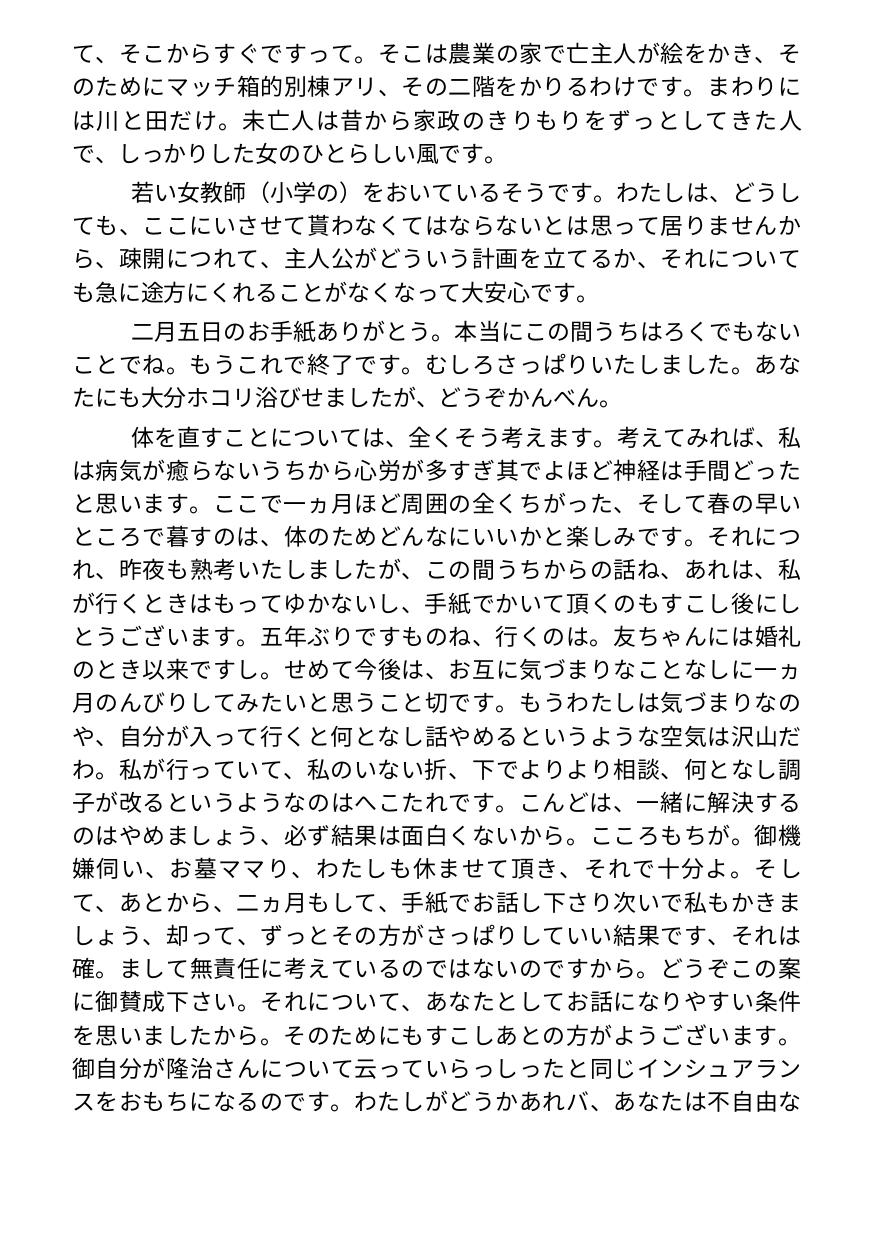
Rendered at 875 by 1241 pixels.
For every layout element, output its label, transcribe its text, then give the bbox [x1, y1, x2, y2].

text 体を直すことについては、全くそう考えます。考えてみれば、私は病気が癒らないうちから心労が多すぎ其でよほど神経は手間どったと思います。ここで一ヵ月ほど周囲の全くちがった、そして春の早いところで暮すのは、体のためどんなにいいかと楽しみです。それにつれ、昨夜も熟考いたしましたが、この間うちからの話ね、あれは、私が行くときはもってゆかないし、手紙でかいて頂くのもすこし後にしとうございます。五年ぶりですものね、行くのは。友ちゃんには婚礼のとき以来ですし。せめて今後は、お互に気づまりなことなしに一ヵ月のんびりしてみたいと思うこと切です。もうわたしは気づまりなのや、自分が入って行くと何となし話やめるというような空気は沢山だわ。私が行っていて、私のいない折、下でよりより相談、何となし調子が改るというようなのはへこたれです。こんどは、一緒に解決するのはやめましょう、必ず結果は面白くないから。こころもちが。御機嫌伺い、お墓ママり、わたしも休ませて頂き、それで十分よ。そして、あとから、二ヵ月もして、手紙でお話し下さり次いで私もかきましょう、却って、ずっとその方がさっぱりしていい結果です、それは確。まして無責任に考えているのではないのですから。どうぞこの案に御賛成下さい。それについて、あなたとしてお話になりやすい条件を思いましたから。そのためにもすこしあとの方がようございます。御自分が隆治さんについて云っていらっしったと同じインシュアランスをおもちになるのです。わたしがどうかあれバ、あなたは不自由な [72, 419, 802, 1117]
text て、そこからすぐですって。そこは農業の家で亡主人が絵をかき、そのためにマッチ箱的別棟アリ、その二階をかりるわけです。まわりには川と田だけ。未亡人は昔から家政のきりもりをずっとしてきた人で、しっかりした女のひとらしい風です。 [72, 36, 802, 169]
text 二月五日のお手紙ありがとう。本当にこの間うちはろくでもないことでね。もうこれで終了です。むしろさっぱりいたしました。あなたにも大分ホコリ浴びせましたが、どうぞかんべん。 [72, 314, 802, 413]
text 若い女教師（小学の）をおいているそうです。わたしは、どうしても、ここにいさせて貰わなくてはならないとは思って居りませんから、疎開につれて、主人公がどういう計画を立てるか、それについても急に途方にくれることがなくなって大安心です。 [72, 175, 802, 308]
